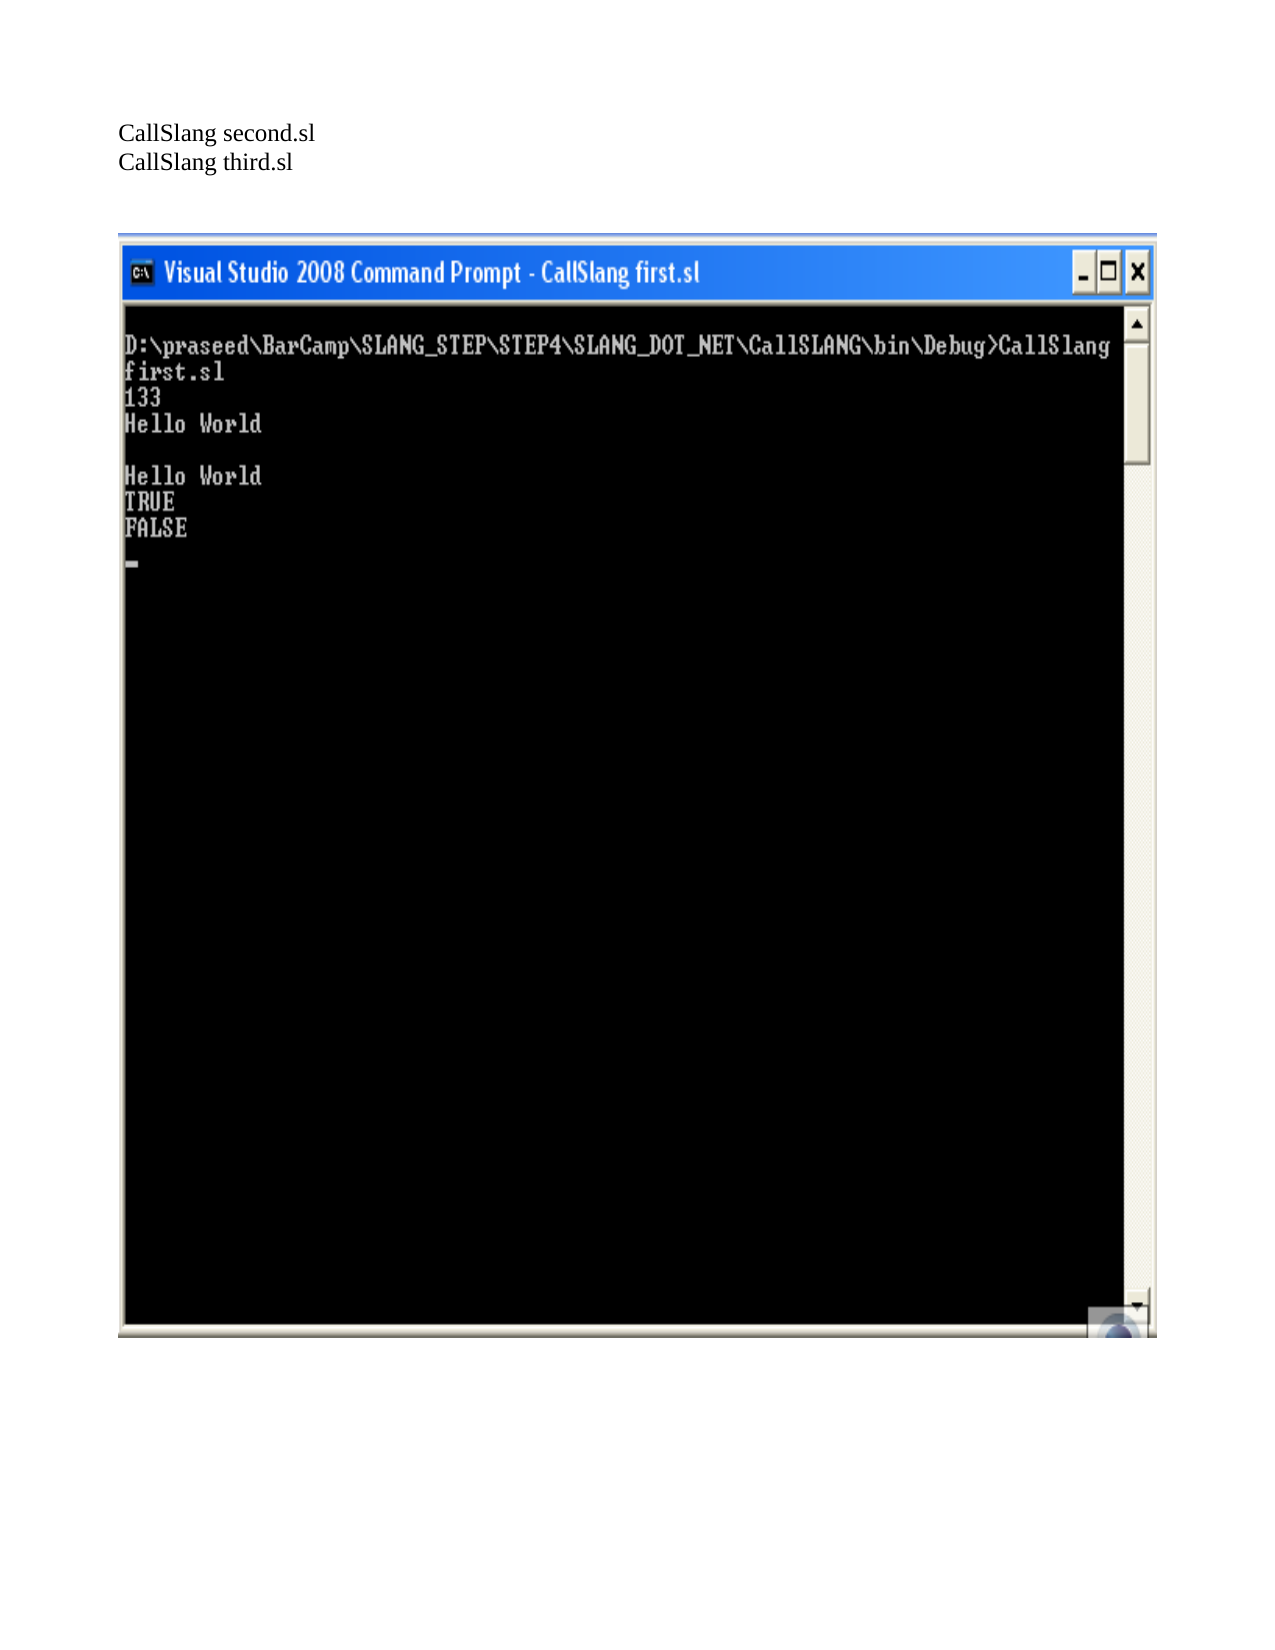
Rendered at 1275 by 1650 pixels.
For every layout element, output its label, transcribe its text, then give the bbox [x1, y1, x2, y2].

text CallSlang second.sl [118, 118, 1157, 147]
text CallSlang third.sl [118, 147, 1157, 176]
